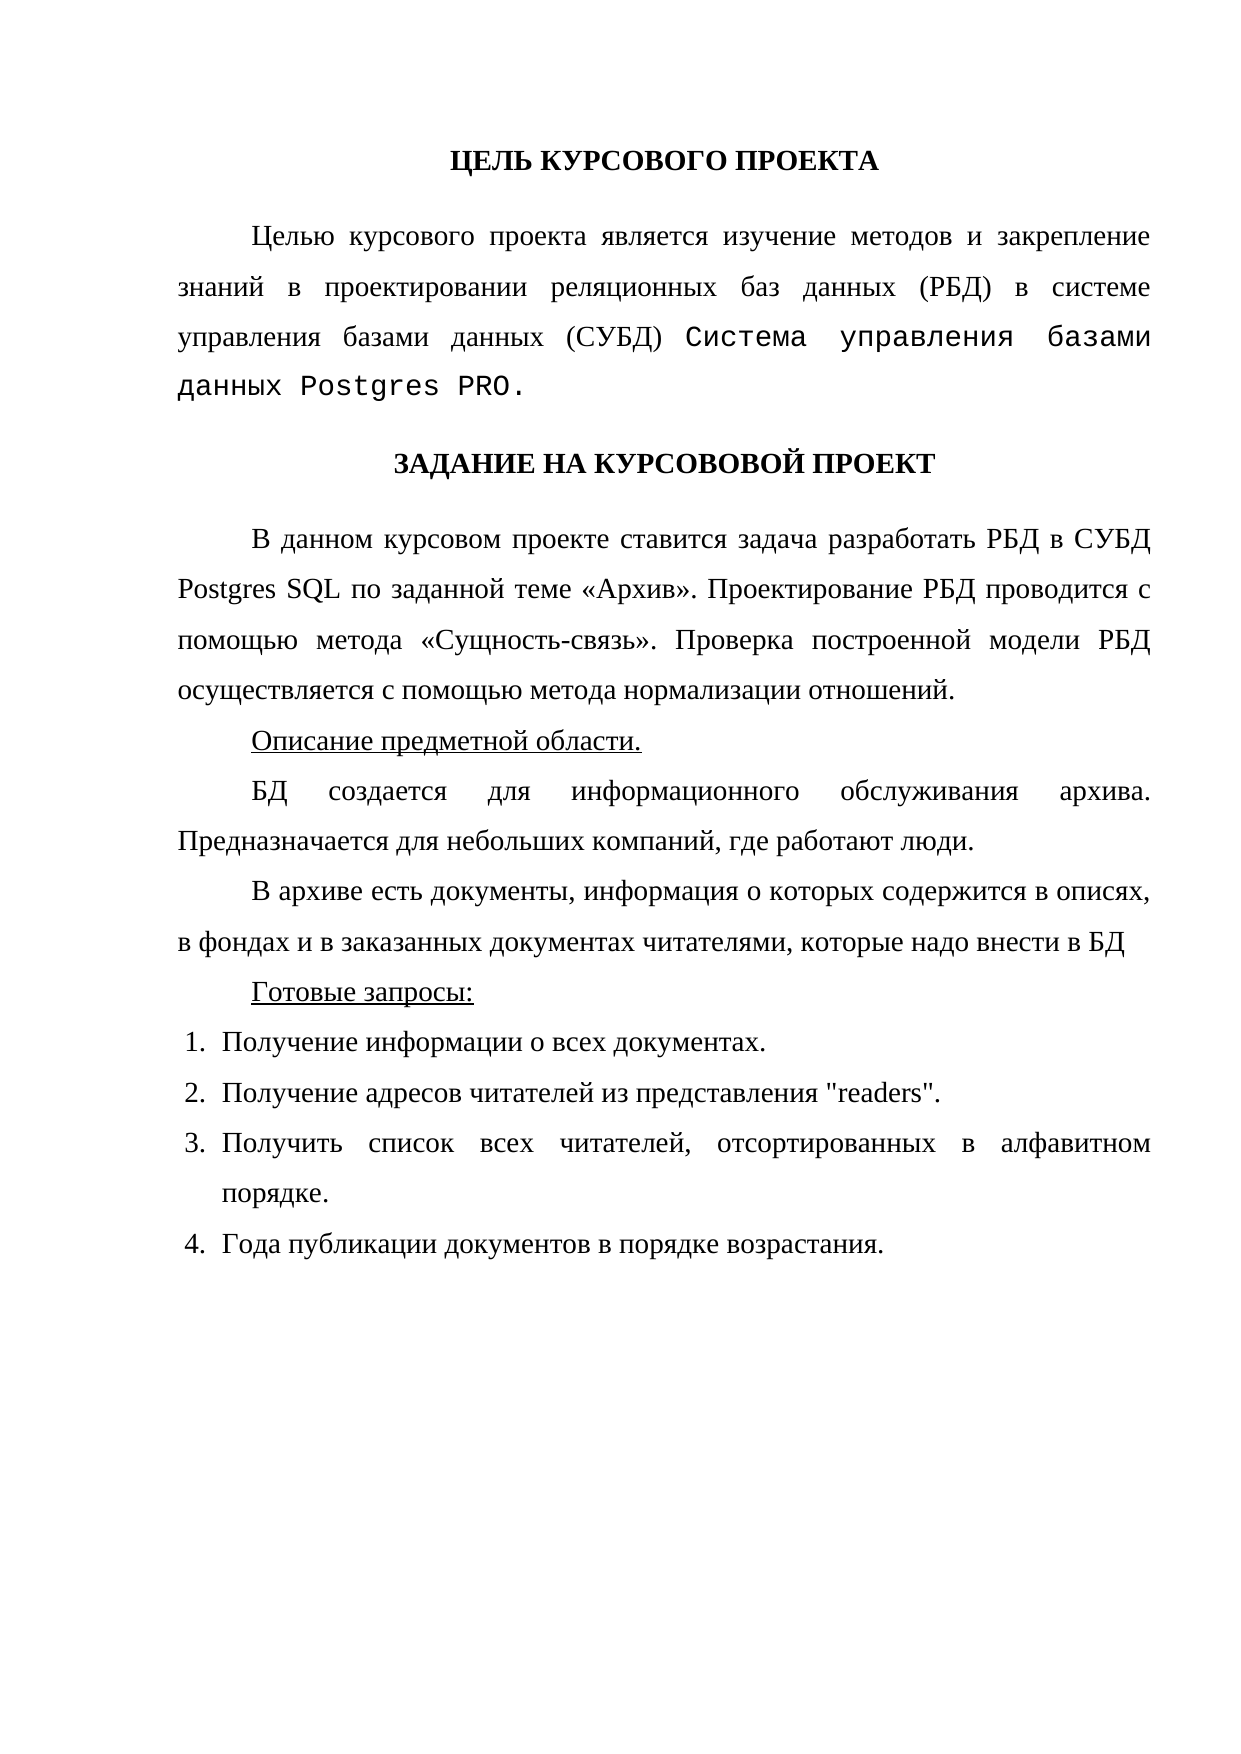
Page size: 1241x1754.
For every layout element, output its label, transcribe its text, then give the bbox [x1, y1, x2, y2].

list Получить список всех читателей, отсортированных в алфавитном порядке. [184, 1125, 1152, 1209]
subtitle ЗАДАНИЕ НА КУРСОВОВОЙ ПРОЕКТ [177, 446, 1152, 479]
text В данном курсовом проекте ставится задача разработать РБД в СУБД Postgres SQL по заданной теме «Архив». Проектирование РБД проводится с помощью метода «Сущность-связь». Проверка построенной модели РБД осуществляется с помощью метода нормализации отношений. [177, 521, 1152, 706]
text БД создается для информационного обслуживания архива. Предназначается для небольших компаний, где работают люди. [177, 773, 1152, 857]
list Года публикации документов в порядке возрастания. [184, 1226, 1152, 1259]
text Готовые запросы: [177, 974, 1152, 1008]
list Получение информации о всех документах. [184, 1024, 1152, 1058]
text Целью курсового проекта является изучение методов и закрепление знаний в проектировании реляционных баз данных (РБД) в системе управления базами данных (СУБД) Система управления базами данных Postgres PRO. [177, 218, 1152, 404]
list Получение адресов читателей из представления "readers". [184, 1075, 1152, 1108]
subtitle ЦЕЛЬ КУРСОВОГО ПРОЕКТА [177, 143, 1152, 177]
text Описание предметной области. [177, 723, 1152, 756]
text В архиве есть документы, информация о которых содержится в описях, в фондах и в заказанных документах читателями, которые надо внести в БД [177, 873, 1152, 957]
